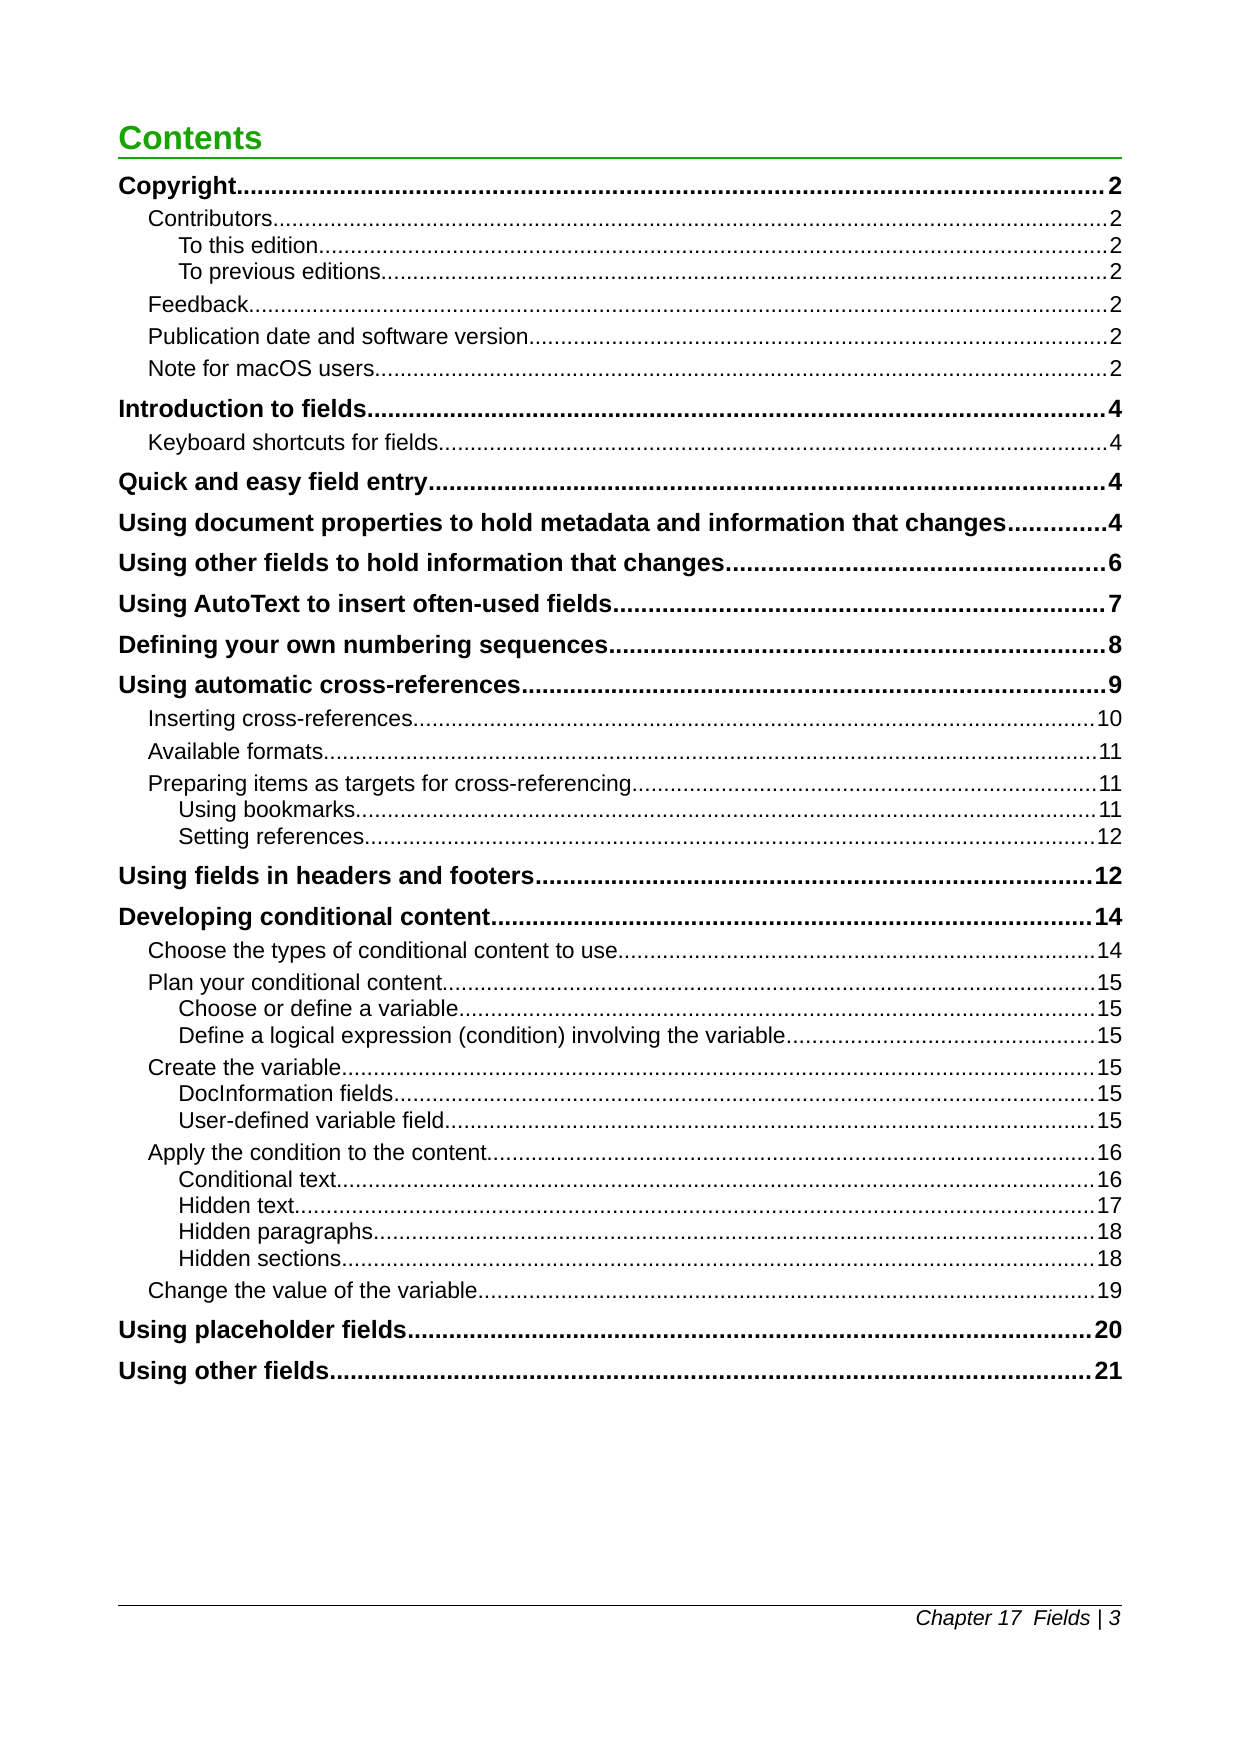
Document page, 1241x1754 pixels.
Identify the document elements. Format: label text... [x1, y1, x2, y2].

text Define a logical expression (condition) involving the variable 15 [178, 1022, 1122, 1048]
text Using automatic cross-references 9 [118, 670, 1122, 699]
text Preparing items as targets for cross-referencing 11 [148, 770, 1122, 796]
text Note for macOS users 2 [148, 355, 1122, 382]
text Quick and easy field entry 4 [118, 467, 1122, 496]
text Setting references 12 [178, 823, 1122, 849]
text DocInformation fields 15 [178, 1080, 1122, 1107]
text Hidden sections 18 [178, 1244, 1122, 1271]
text Using document properties to hold metadata and information that changes 4 [118, 507, 1122, 536]
text Defining your own numbering sequences 8 [118, 630, 1122, 658]
text Using bookmarks 11 [178, 796, 1122, 823]
text Choose the types of conditional content to use 14 [148, 937, 1122, 963]
text Using other fields 21 [118, 1356, 1122, 1385]
text Using other fields to hold information that changes 6 [118, 548, 1122, 577]
text Introduction to fields 4 [118, 394, 1122, 422]
text Change the value of the variable 19 [148, 1277, 1122, 1303]
text Keyboard shortcuts for fields 4 [148, 428, 1122, 455]
text Available formats 11 [148, 738, 1122, 764]
subtitle Contents [118, 118, 1122, 157]
text Inserting cross-references 10 [148, 705, 1122, 732]
text Plan your conditional content 15 [148, 969, 1122, 995]
text Feedback 2 [148, 291, 1122, 317]
text Apply the condition to the content 16 [148, 1139, 1122, 1166]
text Using AutoText to insert often-used fields 7 [118, 589, 1122, 618]
text Developing conditional content 14 [118, 902, 1122, 931]
text Conditional text 16 [178, 1166, 1122, 1192]
text Copyright 2 [118, 171, 1122, 199]
text To this edition 2 [178, 232, 1122, 258]
text Using placeholder fields 20 [118, 1315, 1122, 1344]
text To previous editions 2 [178, 258, 1122, 284]
text Publication date and software version 2 [148, 323, 1122, 349]
text Hidden text 17 [178, 1192, 1122, 1218]
text Using fields in headers and footers 12 [118, 861, 1122, 890]
text Create the variable 15 [148, 1054, 1122, 1080]
text Hidden paragraphs 18 [178, 1218, 1122, 1244]
text Choose or define a variable 15 [178, 995, 1122, 1022]
text User-defined variable field 15 [178, 1107, 1122, 1133]
text Contributors 2 [148, 205, 1122, 232]
